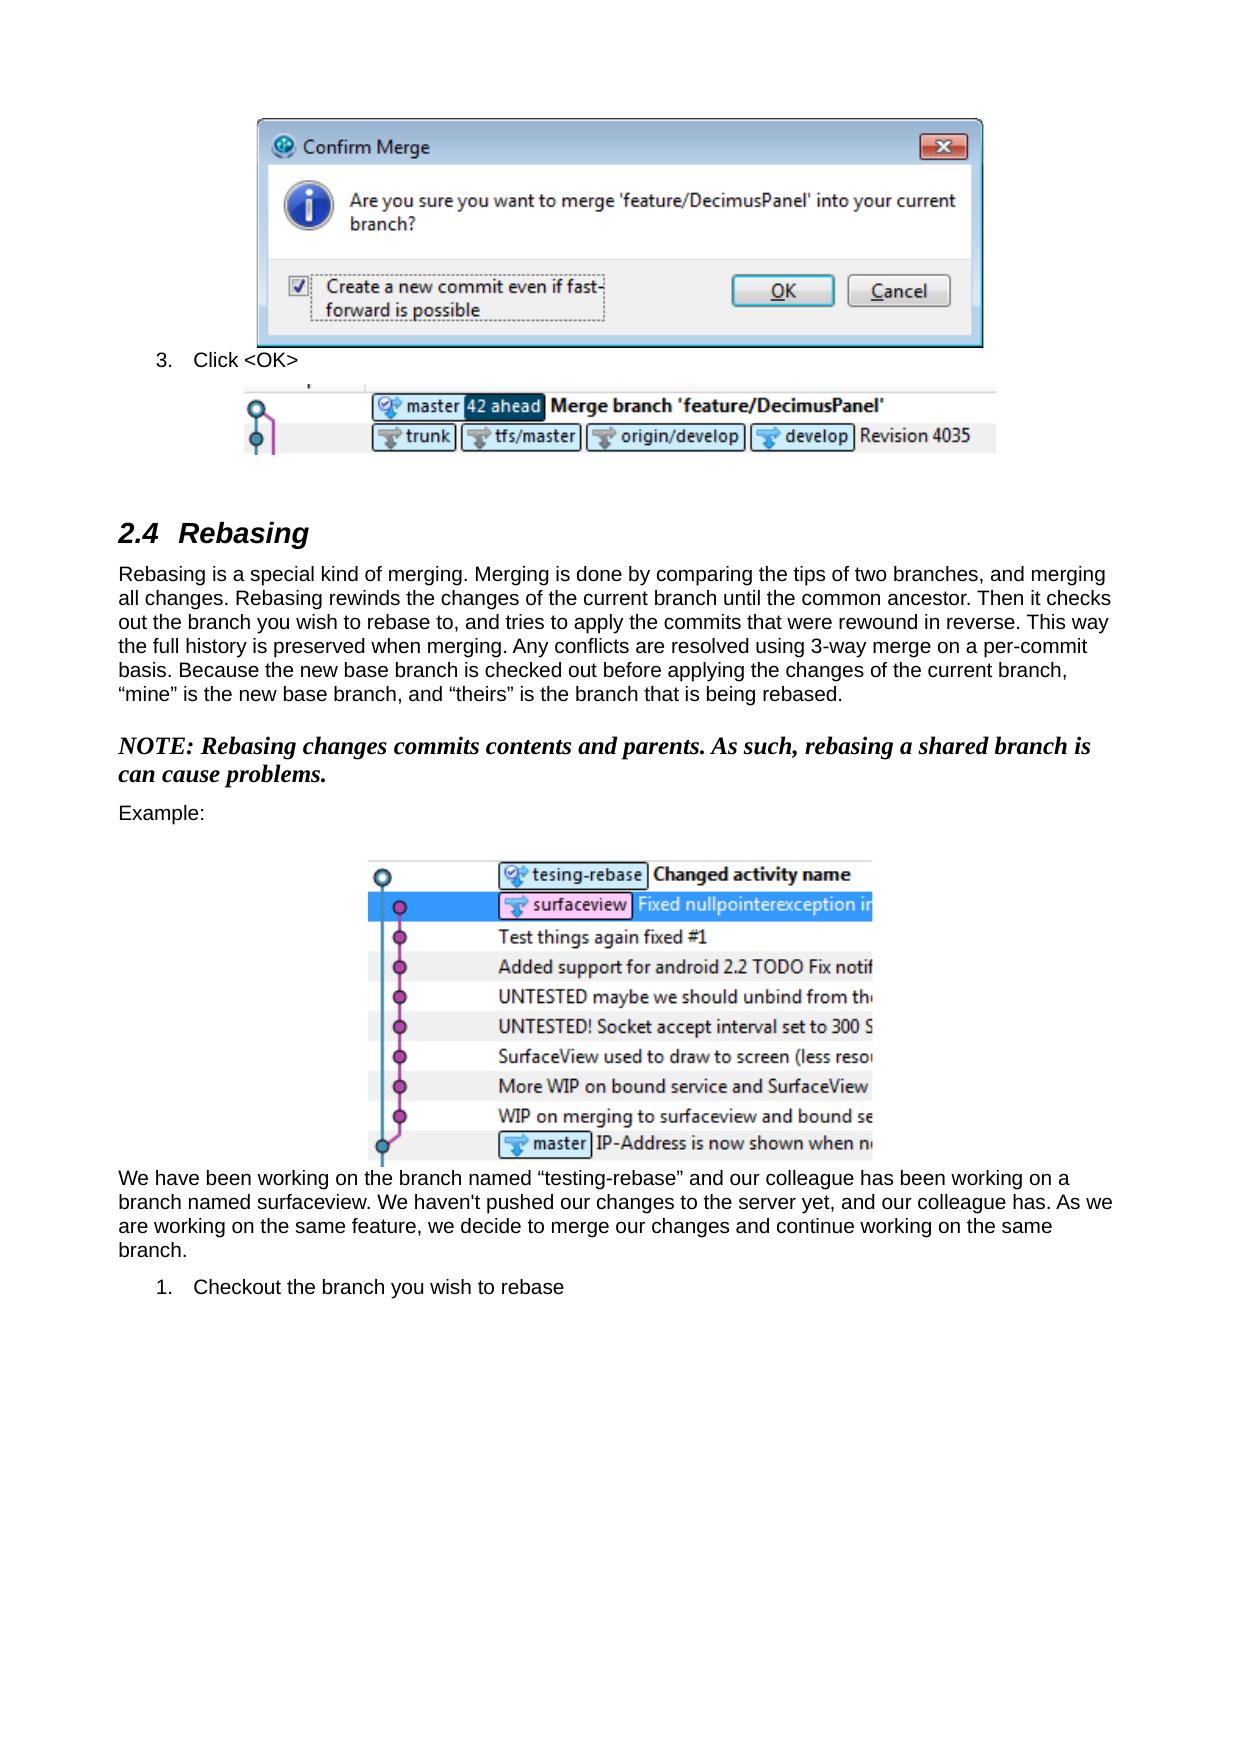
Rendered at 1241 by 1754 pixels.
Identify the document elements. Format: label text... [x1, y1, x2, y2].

picture [244, 384, 996, 455]
picture [367, 860, 873, 1167]
list Checkout the branch you wish to rebase [156, 1274, 1122, 1298]
text Example: [118, 801, 1122, 825]
picture [256, 118, 984, 348]
text NOTE: Rebasing changes commits contents and parents. As such, rebasing a shared branch is can cause problems. [118, 731, 1122, 788]
subtitle Rebasing [118, 516, 1122, 549]
text Rebasing is a special kind of merging. Merging is done by comparing the tips of two branches, and merging all changes. Rebasing rewinds the changes of the current branch until the common ancestor. Then it checks out the branch you wish to rebase to, and tries to apply the commits that were rewound in reverse. This way the full history is preserved when merging. Any conflicts are resolved using 3-way merge on a per-commit basis. Because the new base branch is checked out before applying the changes of the current branch, “mine” is the new base branch, and “theirs” is the branch that is being rebased. [118, 562, 1122, 706]
list Click <OK> [156, 118, 1122, 372]
text We have been working on the branch named “testing-rebase” and our colleague has been working on a branch named surfaceview. We haven't pushed our changes to the server yet, and our colleague has. As we are working on the same feature, we decide to merge our changes and continue working on the same branch. [118, 837, 1122, 1262]
